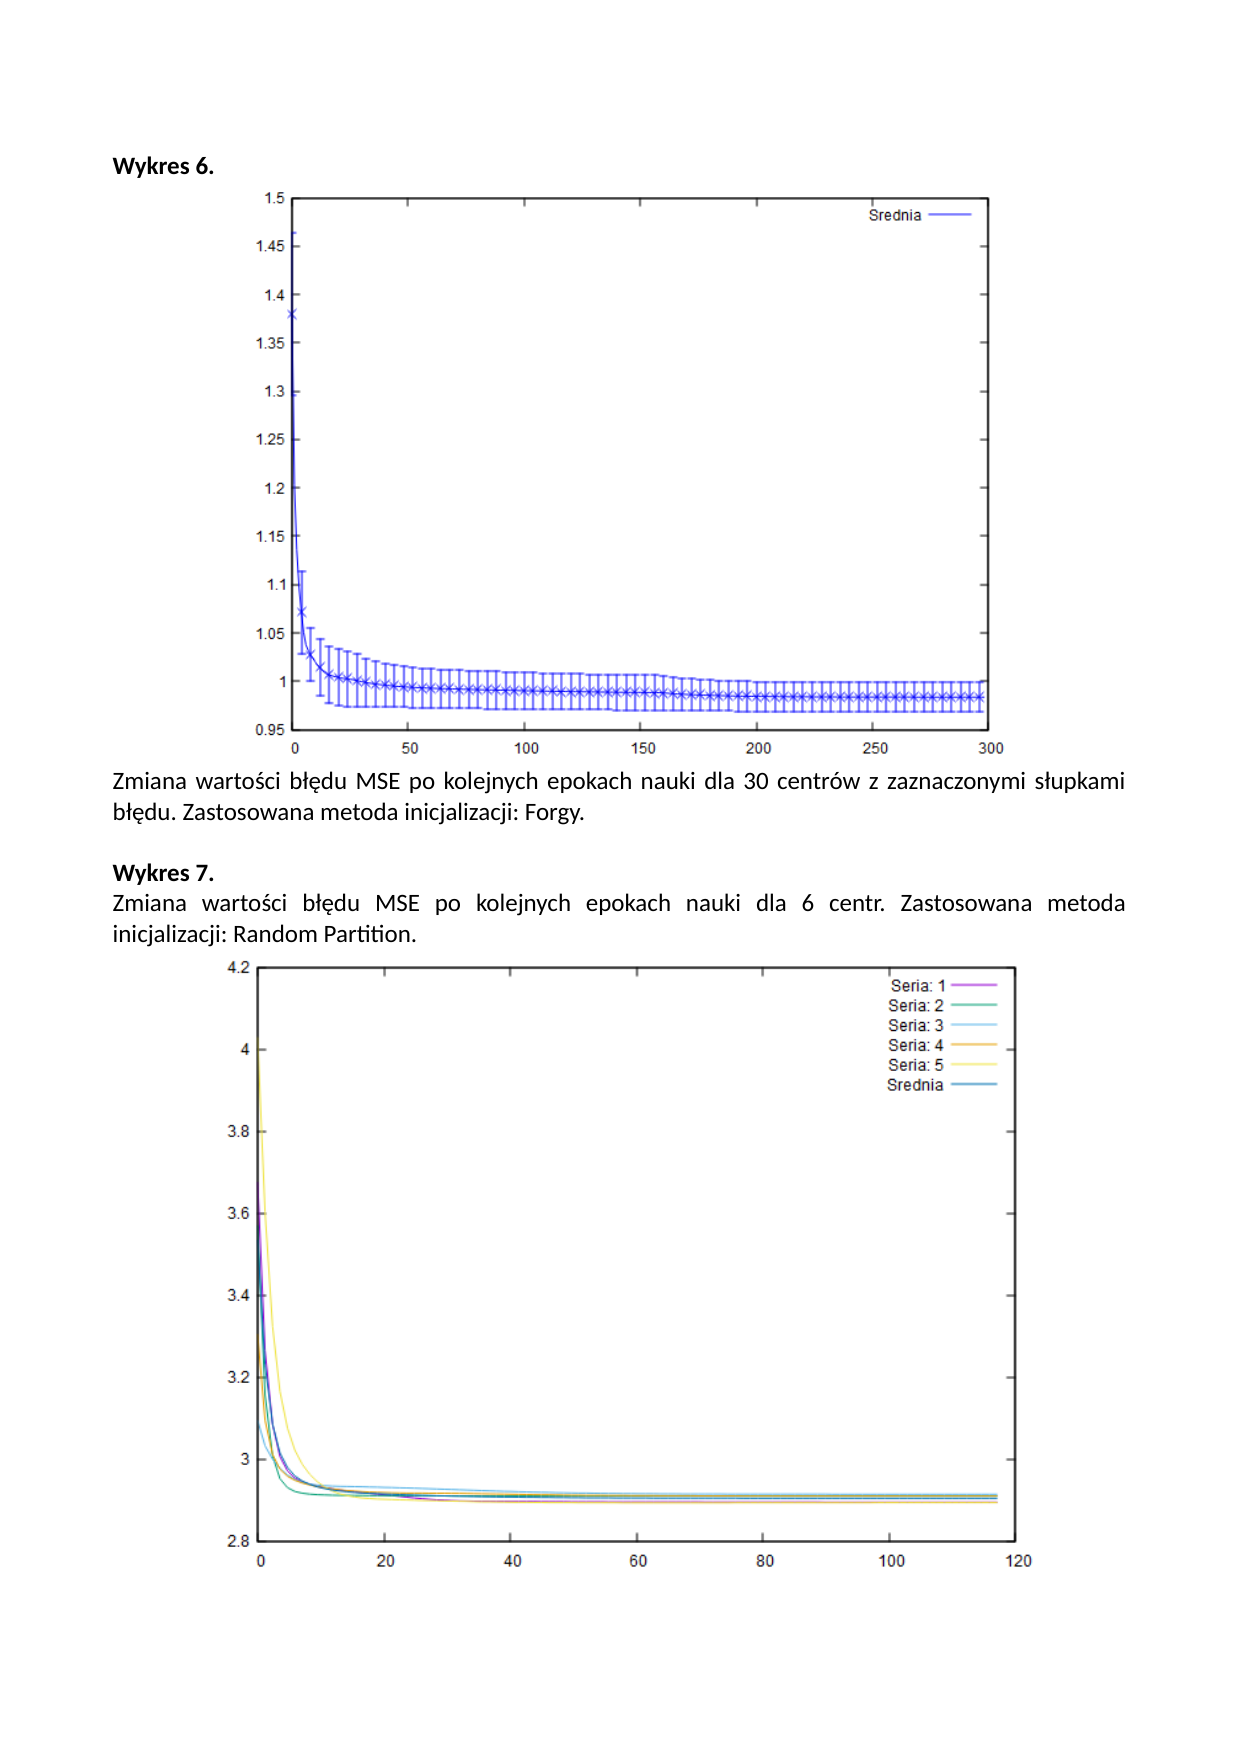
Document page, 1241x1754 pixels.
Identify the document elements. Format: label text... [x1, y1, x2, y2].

picture [227, 180, 1014, 766]
text Zmiana wartości błędu MSE po kolejnych epokach nauki dla 30 centrów z zaznaczonymi słupkami błędu. Zastosowana metoda inicjalizacji: Forgy. [112, 181, 1128, 826]
text Wykres 7. [112, 857, 1128, 887]
text Zmiana wartości błędu MSE po kolejnych epokach nauki dla 6 centr. Zastosowana metoda inicjalizacji: Random Partition. [112, 887, 1128, 948]
picture [197, 948, 1043, 1580]
text Wykres 6. [112, 150, 1128, 181]
